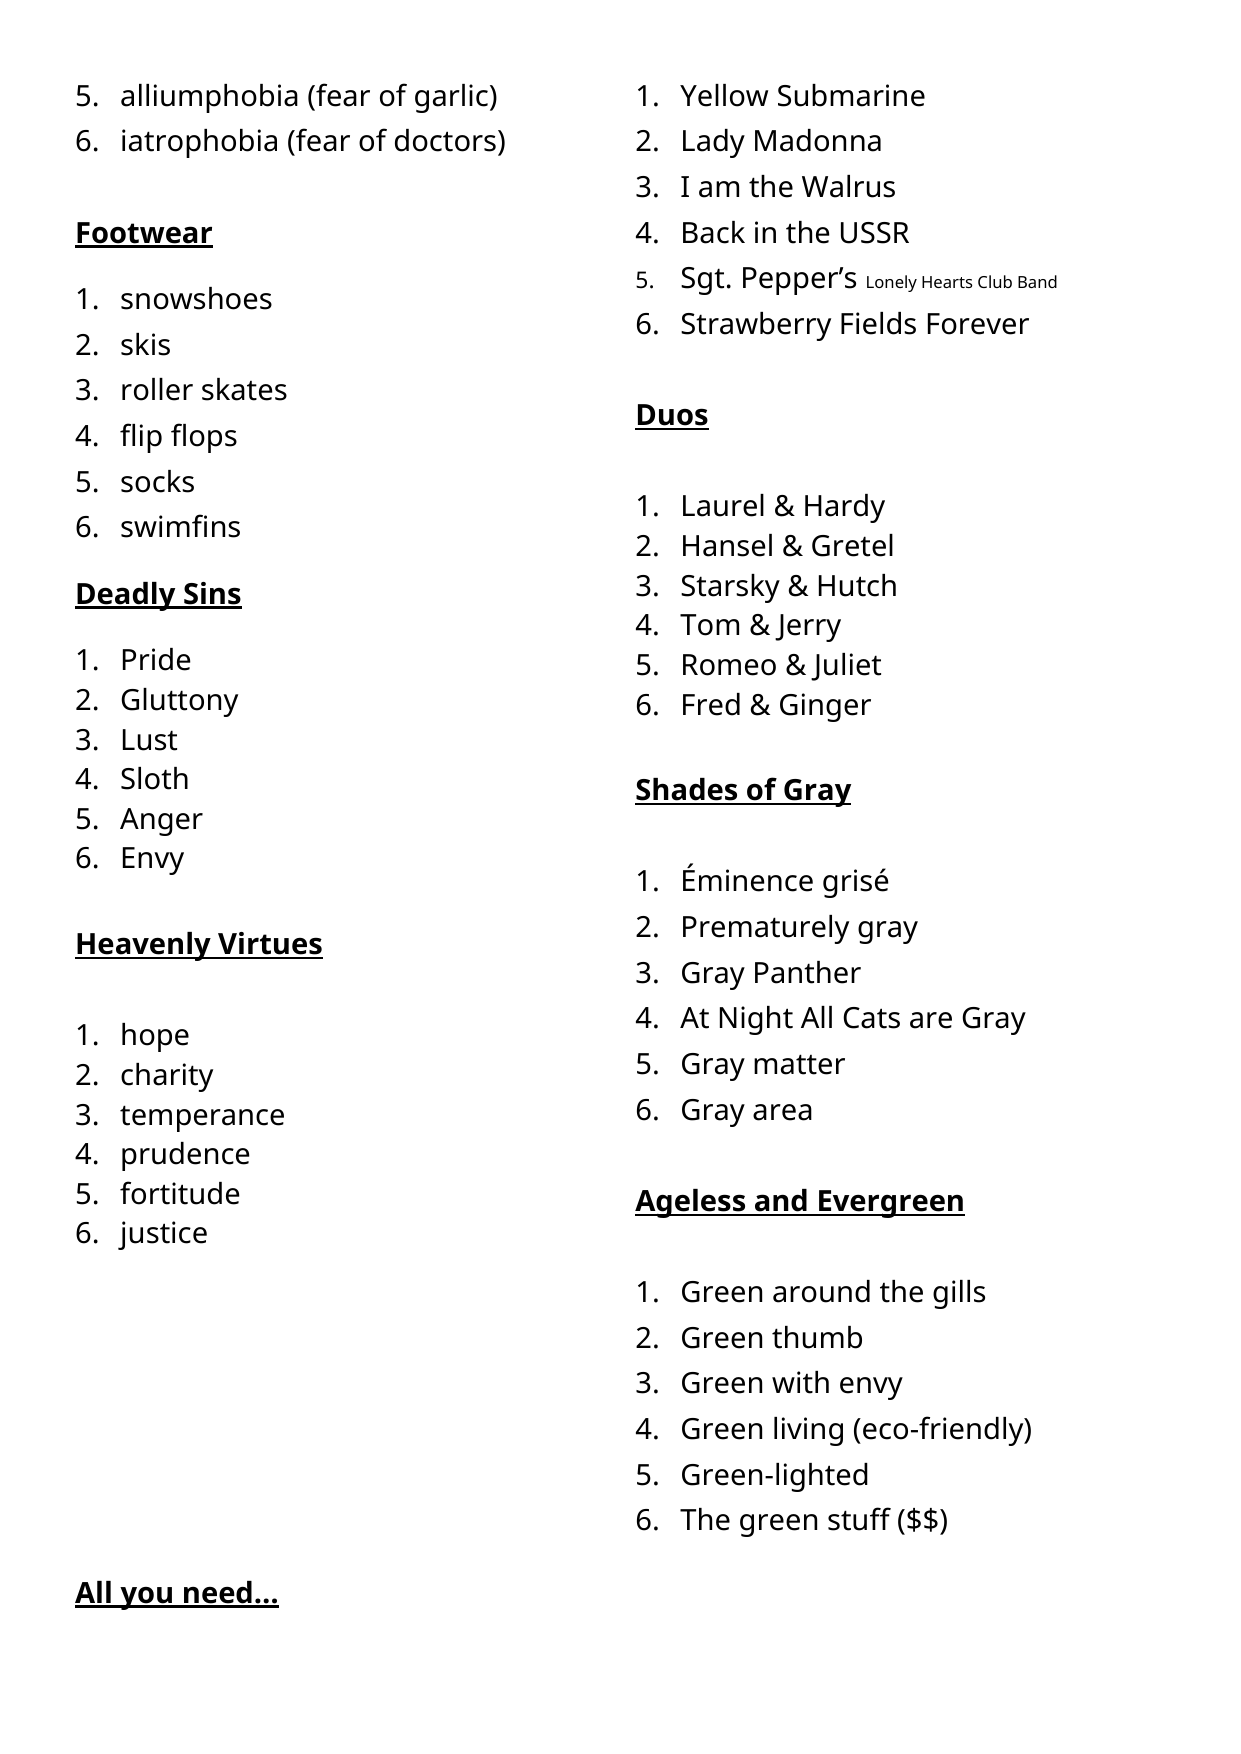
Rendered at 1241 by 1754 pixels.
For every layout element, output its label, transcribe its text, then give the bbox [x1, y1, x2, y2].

list Starsky & Hutch [635, 565, 1166, 605]
list skis [75, 324, 605, 364]
list charity [75, 1054, 605, 1094]
list Prematurely gray [635, 906, 1166, 946]
list Pride [75, 639, 605, 679]
text Ageless and Evergreen [635, 1180, 1166, 1220]
list Gray Panther [635, 952, 1166, 992]
list Gray area [635, 1089, 1166, 1128]
list Laurel & Hardy [635, 486, 1166, 525]
list hope [75, 1014, 605, 1054]
list Heavenly Virtues [75, 923, 605, 963]
list Back in the USSR [635, 212, 1166, 252]
list Éminence grisé [635, 861, 1166, 900]
list Gray matter [635, 1043, 1166, 1083]
list socks [75, 461, 605, 501]
list justice [75, 1213, 605, 1252]
list Lady Madonna [635, 121, 1166, 160]
list Green living (eco-friendly) [635, 1408, 1166, 1448]
list I am the Walrus [635, 166, 1166, 206]
list fortitude [75, 1173, 605, 1213]
list Envy [75, 838, 605, 877]
list alliumphobia (fear of garlic) [75, 75, 605, 115]
list swimfins [75, 506, 605, 546]
text Shades of Gray [635, 769, 1166, 809]
text Deadly Sins [75, 573, 605, 613]
text Footwear [75, 212, 605, 252]
text Duos [635, 394, 1166, 434]
text All you need… [75, 1572, 605, 1612]
list temperance [75, 1094, 605, 1133]
list Sloth [75, 758, 605, 798]
list Green-lighted [635, 1454, 1166, 1493]
list Yellow Submarine [635, 75, 1166, 115]
list roller skates [75, 369, 605, 409]
list At Night All Cats are Gray [635, 997, 1166, 1037]
list Sgt. Pepper’s Lonely Hearts Club Band [635, 257, 1166, 297]
list snowshoes [75, 278, 605, 318]
list The green stuff ($$) [635, 1499, 1166, 1539]
list Anger [75, 798, 605, 838]
list Tom & Jerry [635, 605, 1166, 644]
list Hansel & Gretel [635, 525, 1166, 565]
list Strawberry Fields Forever [635, 303, 1166, 343]
list Green thumb [635, 1317, 1166, 1357]
list prudence [75, 1133, 605, 1173]
list flip flops [75, 415, 605, 455]
list Gluttony [75, 679, 605, 719]
list Green with envy [635, 1362, 1166, 1402]
list iatrophobia (fear of doctors) [75, 121, 605, 160]
list Lust [75, 719, 605, 758]
list Green around the gills [635, 1271, 1166, 1311]
list Fred & Ginger [635, 684, 1166, 724]
list Romeo & Juliet [635, 644, 1166, 684]
